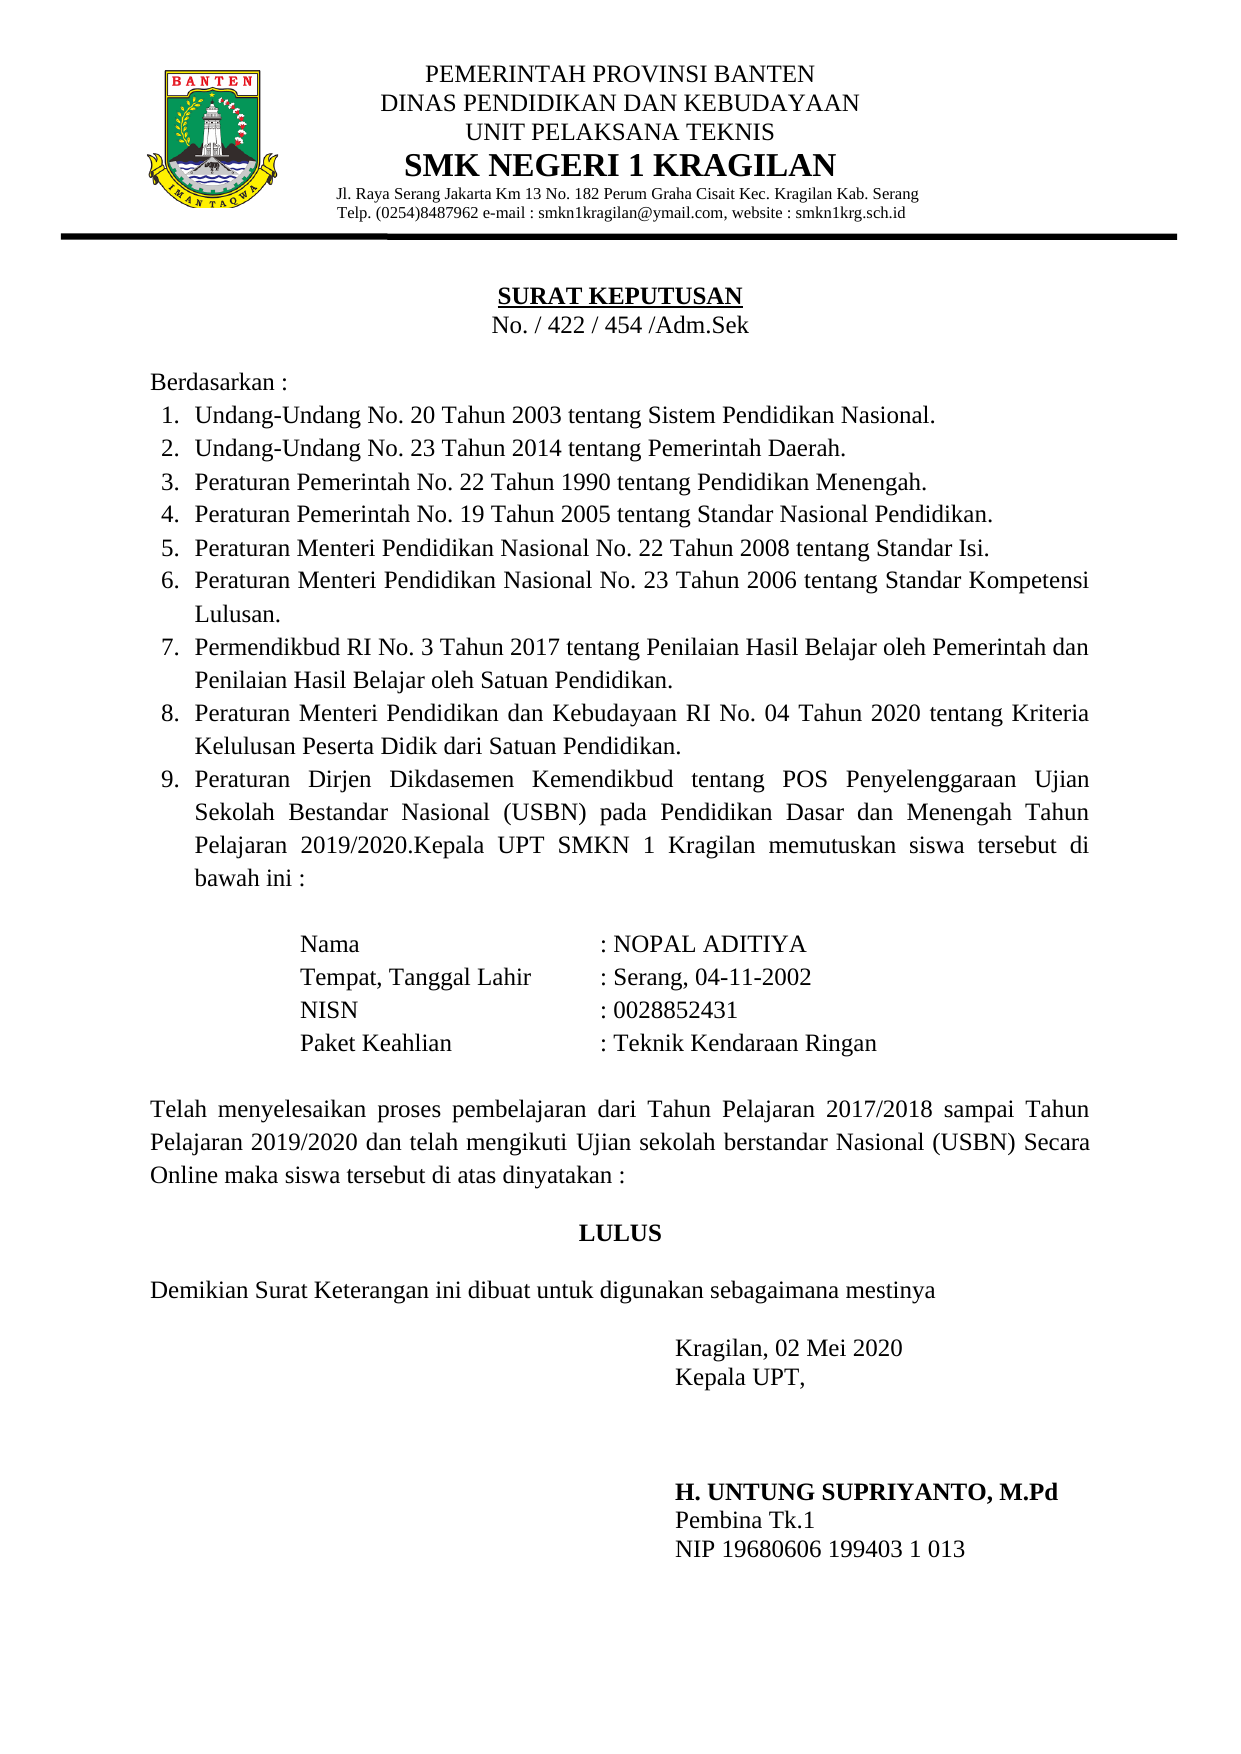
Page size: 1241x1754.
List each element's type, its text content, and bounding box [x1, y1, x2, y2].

text Tempat, Tanggal Lahir : Serang, 04-11-2002 [150, 962, 1090, 991]
text Demikian Surat Keterangan ini dibuat untuk digunakan sebagaimana mestinya [150, 1276, 1090, 1304]
text Telah menyelesaikan proses pembelajaran dari Tahun Pelajaran 2017/2018 sampai Tahun Pelajaran 2019/2020 dan telah mengikuti Ujian sekolah berstandar Nasional (USBN) Secara Online maka siswa tersebut di atas dinyatakan : [150, 1094, 1090, 1189]
text LULUS [150, 1218, 1090, 1247]
text Kepala UPT, [150, 1362, 1090, 1391]
list Permendikbud RI No. 3 Tahun 2017 tentang Penilaian Hasil Belajar oleh Pemerintah dan Penilaian Hasil Belajar oleh Satuan Pendidikan. [179, 632, 1090, 693]
text H. UNTUNG SUPRIYANTO, M.Pd [150, 1477, 1090, 1506]
text NISN : 0028852431 [150, 995, 1090, 1024]
text Kragilan, 02 Mei 2020 [150, 1333, 1090, 1362]
text Nama : NOPAL ADITIYA [150, 929, 1090, 958]
text NIP 19680606 199403 1 013 [150, 1534, 1090, 1563]
list Peraturan Pemerintah No. 19 Tahun 2005 tentang Standar Nasional Pendidikan. [179, 499, 1090, 528]
picture [146, 70, 279, 208]
list Peraturan Menteri Pendidikan Nasional No. 23 Tahun 2006 tentang Standar Kompetensi Lulusan. [179, 566, 1090, 627]
list Undang-Undang No. 20 Tahun 2003 tentang Sistem Pendidikan Nasional. [179, 401, 1090, 429]
list Peraturan Dirjen Dikdasemen Kemendikbud tentang POS Penyelenggaraan Ujian Sekolah Bestandar Nasional (USBN) pada Pendidikan Dasar dan Menengah Tahun Pelajaran 2019/2020.Kepala UPT SMKN 1 Kragilan memutuskan siswa tersebut di bawah ini : [179, 764, 1090, 892]
list Peraturan Pemerintah No. 22 Tahun 1990 tentang Pendidikan Menengah. [179, 467, 1090, 495]
text Pembina Tk.1 [150, 1506, 1090, 1534]
text No. / 422 / 454 /Adm.Sek [150, 310, 1090, 339]
list Peraturan Menteri Pendidikan dan Kebudayaan RI No. 04 Tahun 2020 tentang Kriteria Kelulusan Peserta Didik dari Satuan Pendidikan. [179, 698, 1090, 759]
text Berdasarkan : [150, 367, 1090, 396]
list Undang-Undang No. 23 Tahun 2014 tentang Pemerintah Daerah. [179, 433, 1090, 462]
list Peraturan Menteri Pendidikan Nasional No. 22 Tahun 2008 tentang Standar Isi. [179, 533, 1090, 561]
text Paket Keahlian : Teknik Kendaraan Ringan [150, 1028, 1090, 1057]
text SURAT KEPUTUSAN [150, 281, 1090, 310]
